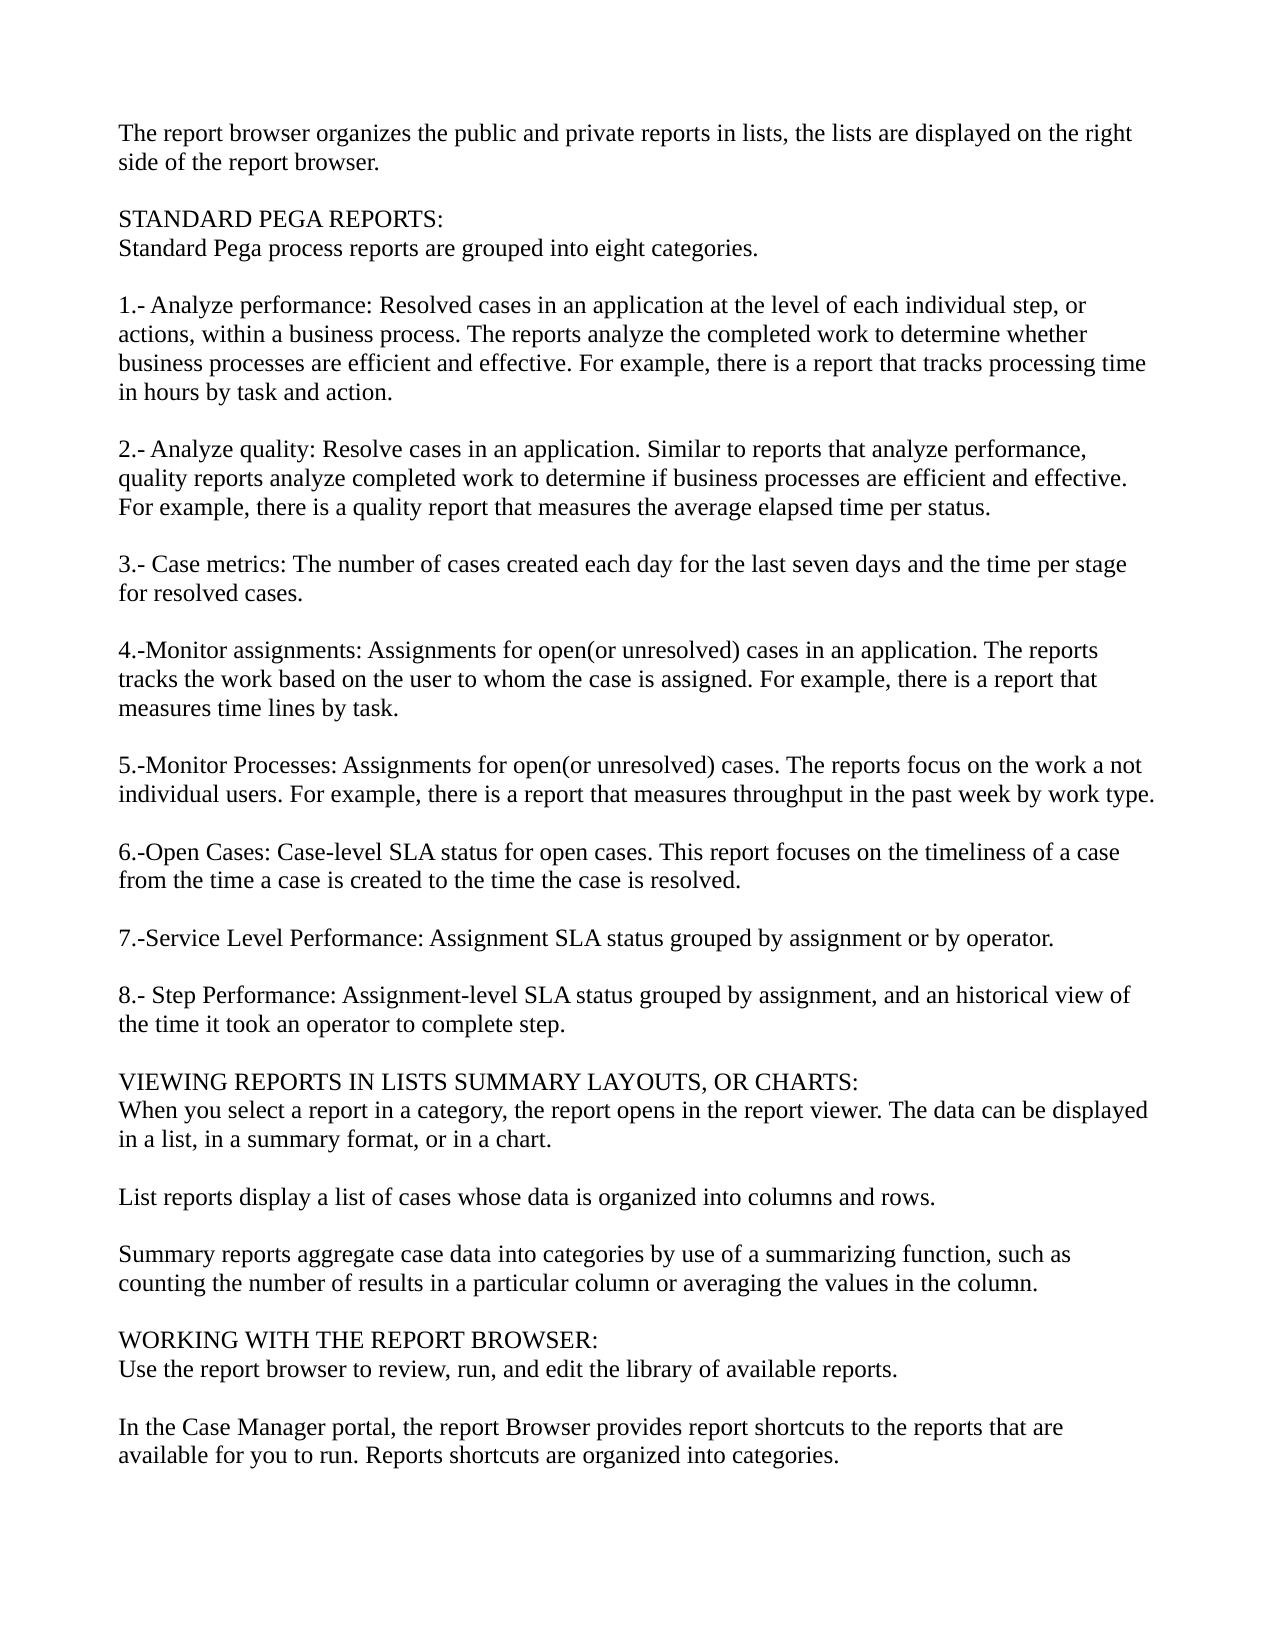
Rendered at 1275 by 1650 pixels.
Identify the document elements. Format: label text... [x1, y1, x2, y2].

text 2.- Analyze quality: Resolve cases in an application. Similar to reports that analyze performance, quality reports analyze completed work to determine if business processes are efficient and effective. For example, there is a quality report that measures the average elapsed time per status. [118, 434, 1157, 521]
text Summary reports aggregate case data into categories by use of a summarizing function, such as counting the number of results in a particular column or averaging the values in the column. [118, 1239, 1157, 1297]
text 5.-Monitor Processes: Assignments for open(or unresolved) cases. The reports focus on the work a not individual users. For example, there is a report that measures throughput in the past week by work type. [118, 751, 1157, 808]
text 8.- Step Performance: Assignment-level SLA status grouped by assignment, and an historical view of the time it took an operator to complete step. [118, 981, 1157, 1038]
text Use the report browser to review, run, and edit the library of available reports. [118, 1354, 1157, 1383]
text When you select a report in a category, the report opens in the report viewer. The data can be displayed in a list, in a summary format, or in a chart. [118, 1096, 1157, 1153]
text In the Case Manager portal, the report Browser provides report shortcuts to the reports that are available for you to run. Reports shortcuts are organized into categories. [118, 1412, 1157, 1469]
text VIEWING REPORTS IN LISTS SUMMARY LAYOUTS, OR CHARTS: [118, 1067, 1157, 1096]
text 6.-Open Cases: Case-level SLA status for open cases. This report focuses on the timeliness of a case from the time a case is created to the time the case is resolved. [118, 837, 1157, 894]
text List reports display a list of cases whose data is organized into columns and rows. [118, 1182, 1157, 1211]
text 4.-Monitor assignments: Assignments for open(or unresolved) cases in an application. The reports tracks the work based on the user to whom the case is assigned. For example, there is a report that measures time lines by task. [118, 636, 1157, 722]
text The report browser organizes the public and private reports in lists, the lists are displayed on the right side of the report browser. [118, 118, 1157, 176]
text STANDARD PEGA REPORTS: [118, 204, 1157, 233]
text 3.- Case metrics: The number of cases created each day for the last seven days and the time per stage for resolved cases. [118, 549, 1157, 607]
text 7.-Service Level Performance: Assignment SLA status grouped by assignment or by operator. [118, 923, 1157, 952]
text Standard Pega process reports are grouped into eight categories. [118, 233, 1157, 262]
text 1.- Analyze performance: Resolved cases in an application at the level of each individual step, or actions, within a business process. The reports analyze the completed work to determine whether business processes are efficient and effective. For example, there is a report that tracks processing time in hours by task and action. [118, 291, 1157, 406]
text WORKING WITH THE REPORT BROWSER: [118, 1326, 1157, 1354]
